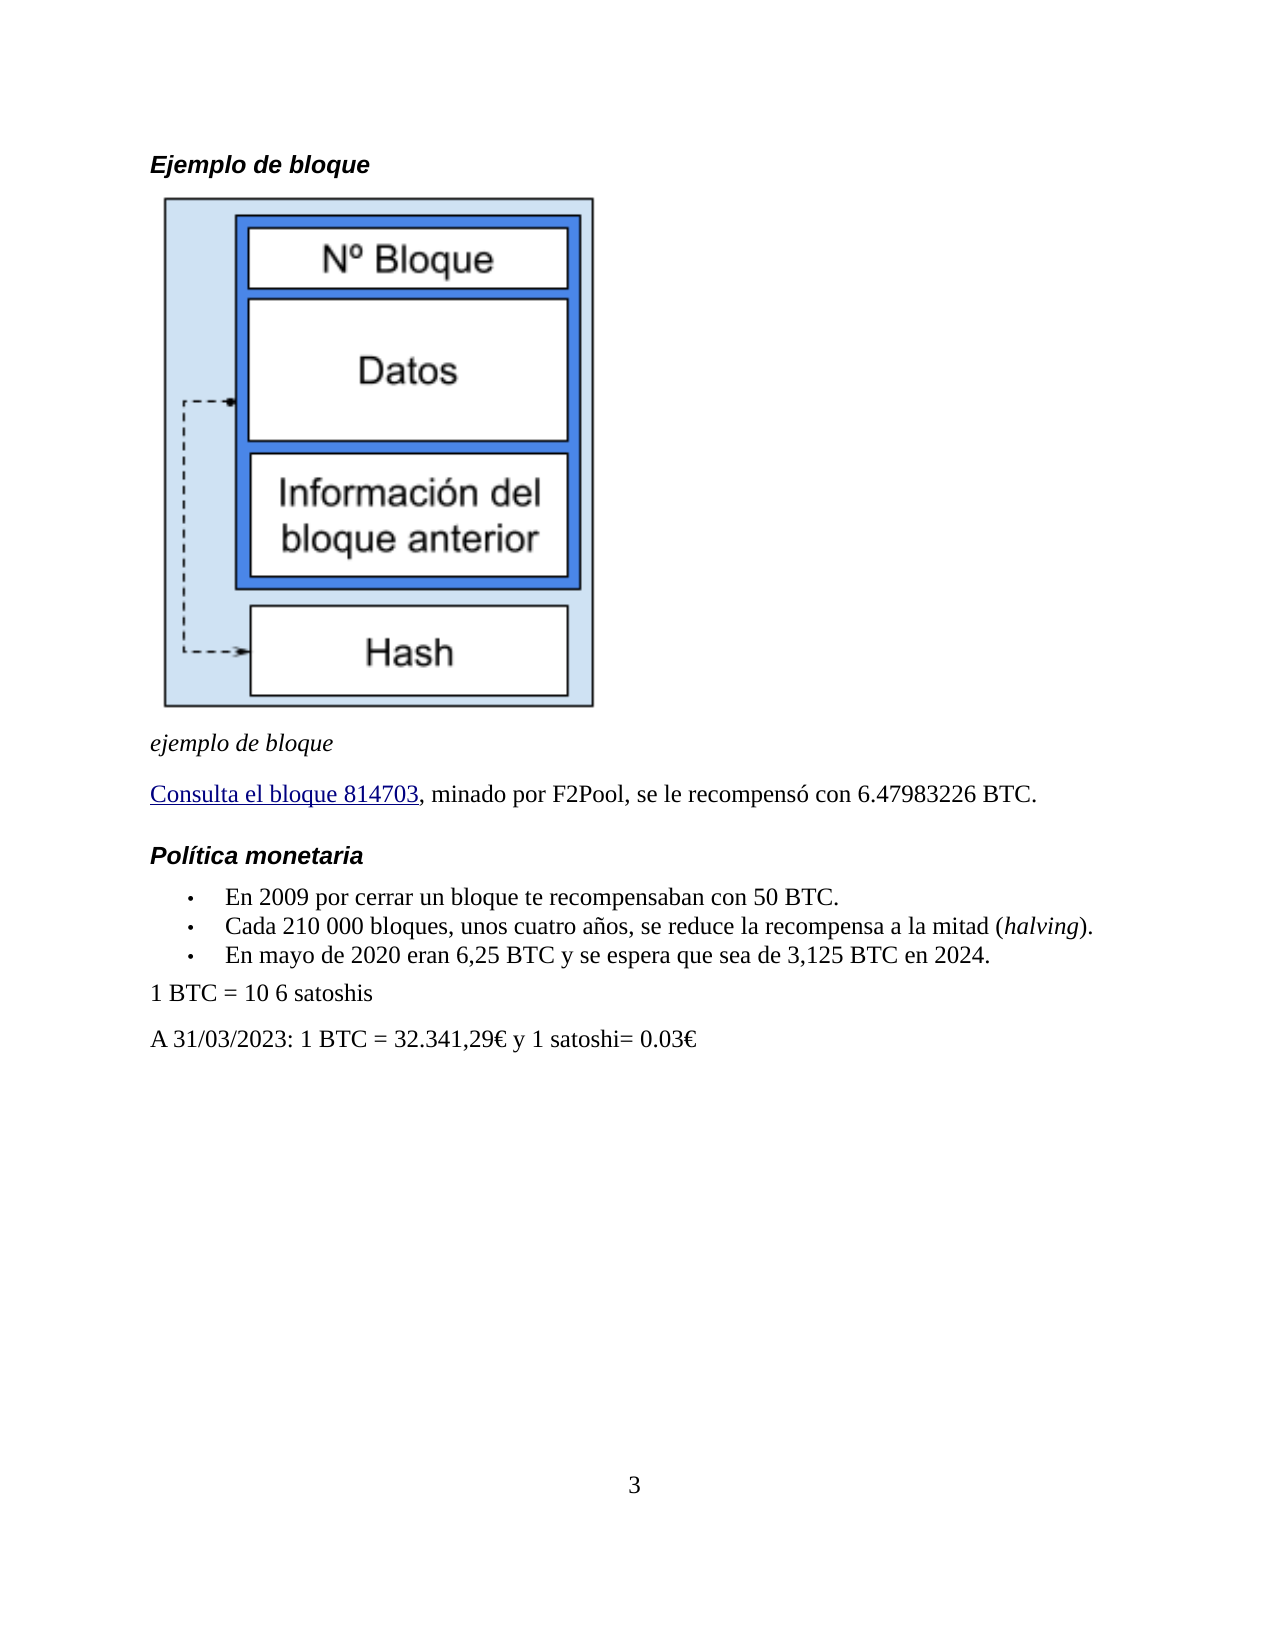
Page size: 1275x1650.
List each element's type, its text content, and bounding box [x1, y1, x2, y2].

list En 2009 por cerrar un bloque te recompensaban con 50 BTC. [187, 882, 1125, 911]
text A 31/03/2023: 1 BTC = 32.341,29€ y 1 satoshi= 0.03€ [150, 1024, 1125, 1053]
text ejemplo de bloque [150, 728, 1125, 757]
text Consulta el bloque 814703, minado por F2Pool, se le recompensó con 6.47983226 BTC. [150, 779, 1125, 807]
list En mayo de 2020 eran 6,25 BTC y se espera que sea de 3,125 BTC en 2024. [187, 940, 1125, 969]
text 1 BTC = 10 6 satoshis [150, 978, 1125, 1006]
subtitle Política monetaria [150, 841, 1125, 870]
picture [150, 191, 611, 716]
list Cada 210 000 bloques, unos cuatro años, se reduce la recompensa a la mitad (halving). [187, 911, 1125, 940]
subtitle Ejemplo de bloque [150, 150, 1125, 178]
